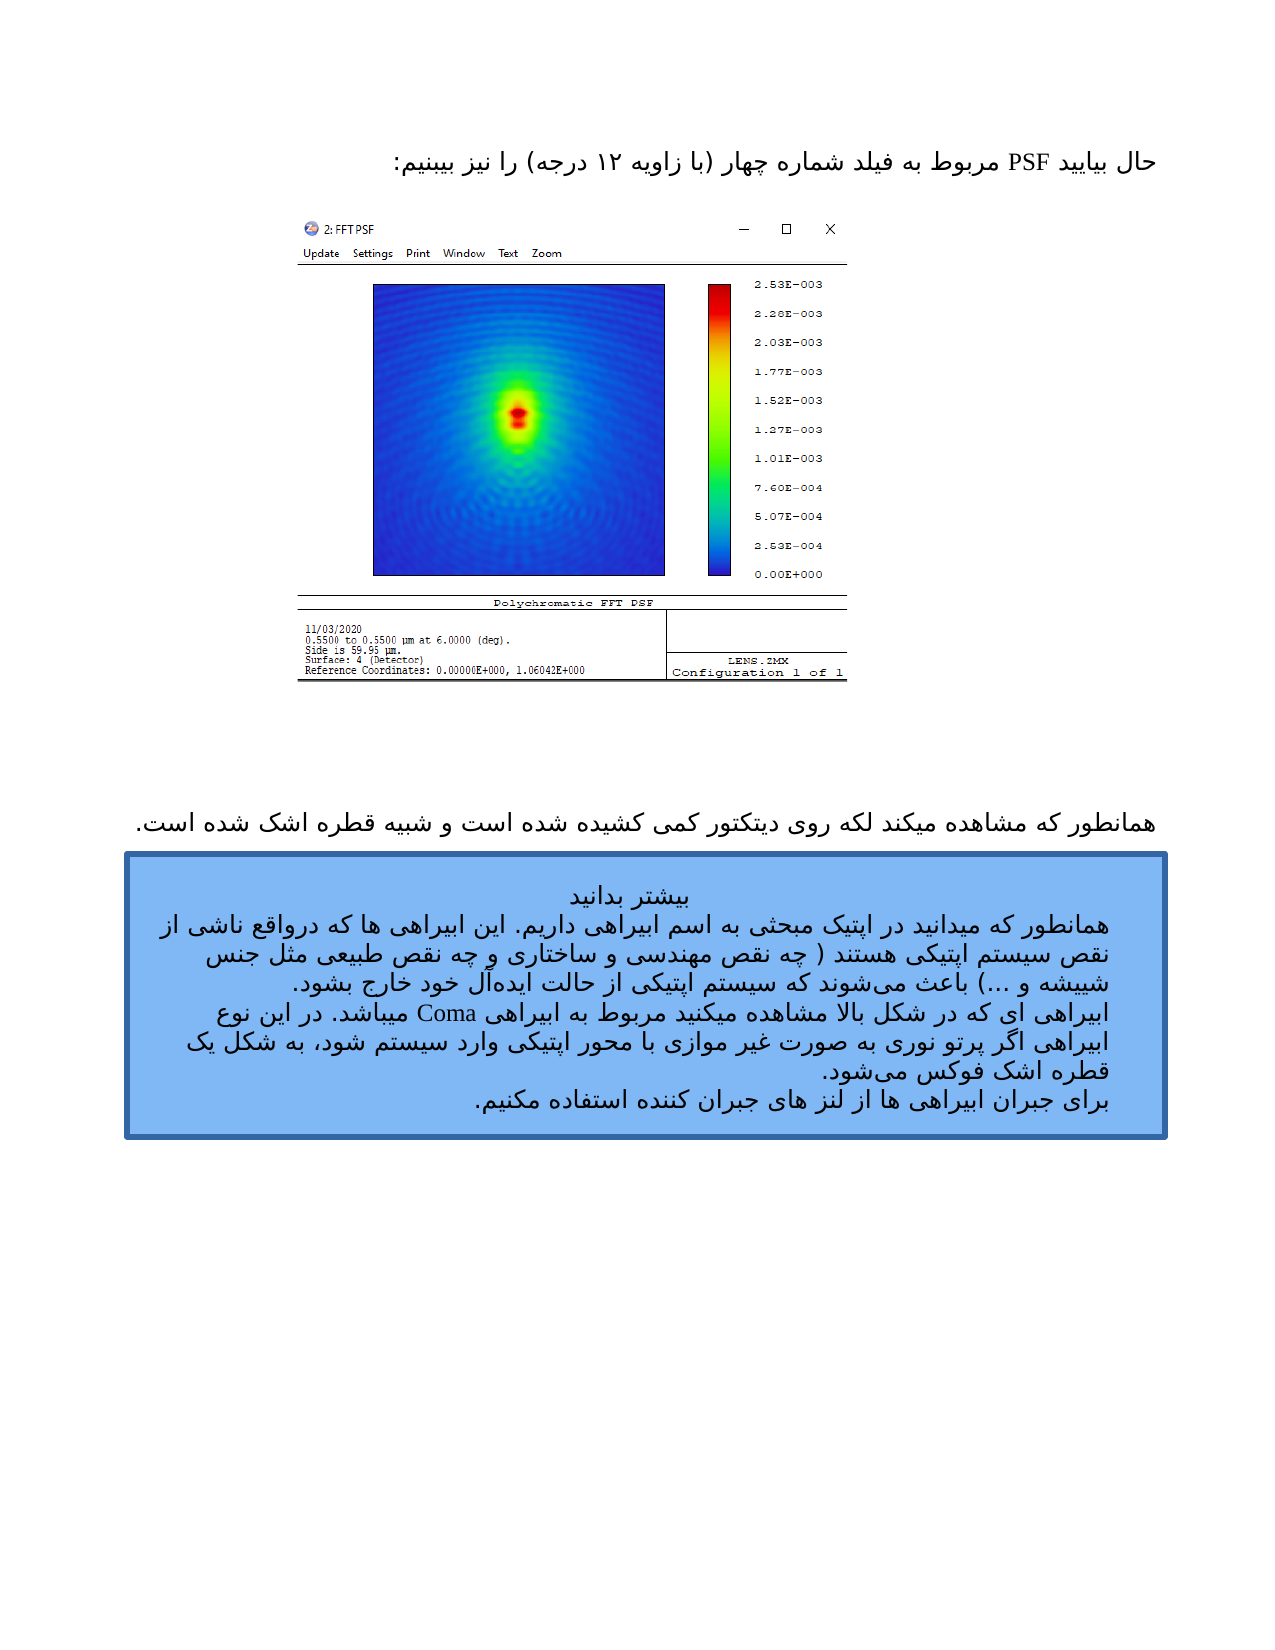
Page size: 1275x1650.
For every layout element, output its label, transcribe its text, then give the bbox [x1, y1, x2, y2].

text همانطور که مشاهده میکند لکه روی دیتکتور کمی کشیده شده است و شبیه قطره اشک شده است. [118, 809, 1157, 838]
picture [297, 217, 848, 682]
text حال بیایید PSF مربوط به فیلد شماره چهار (با زاویه ۱۲ درجه) را نیز بیبنیم: [118, 147, 1157, 176]
